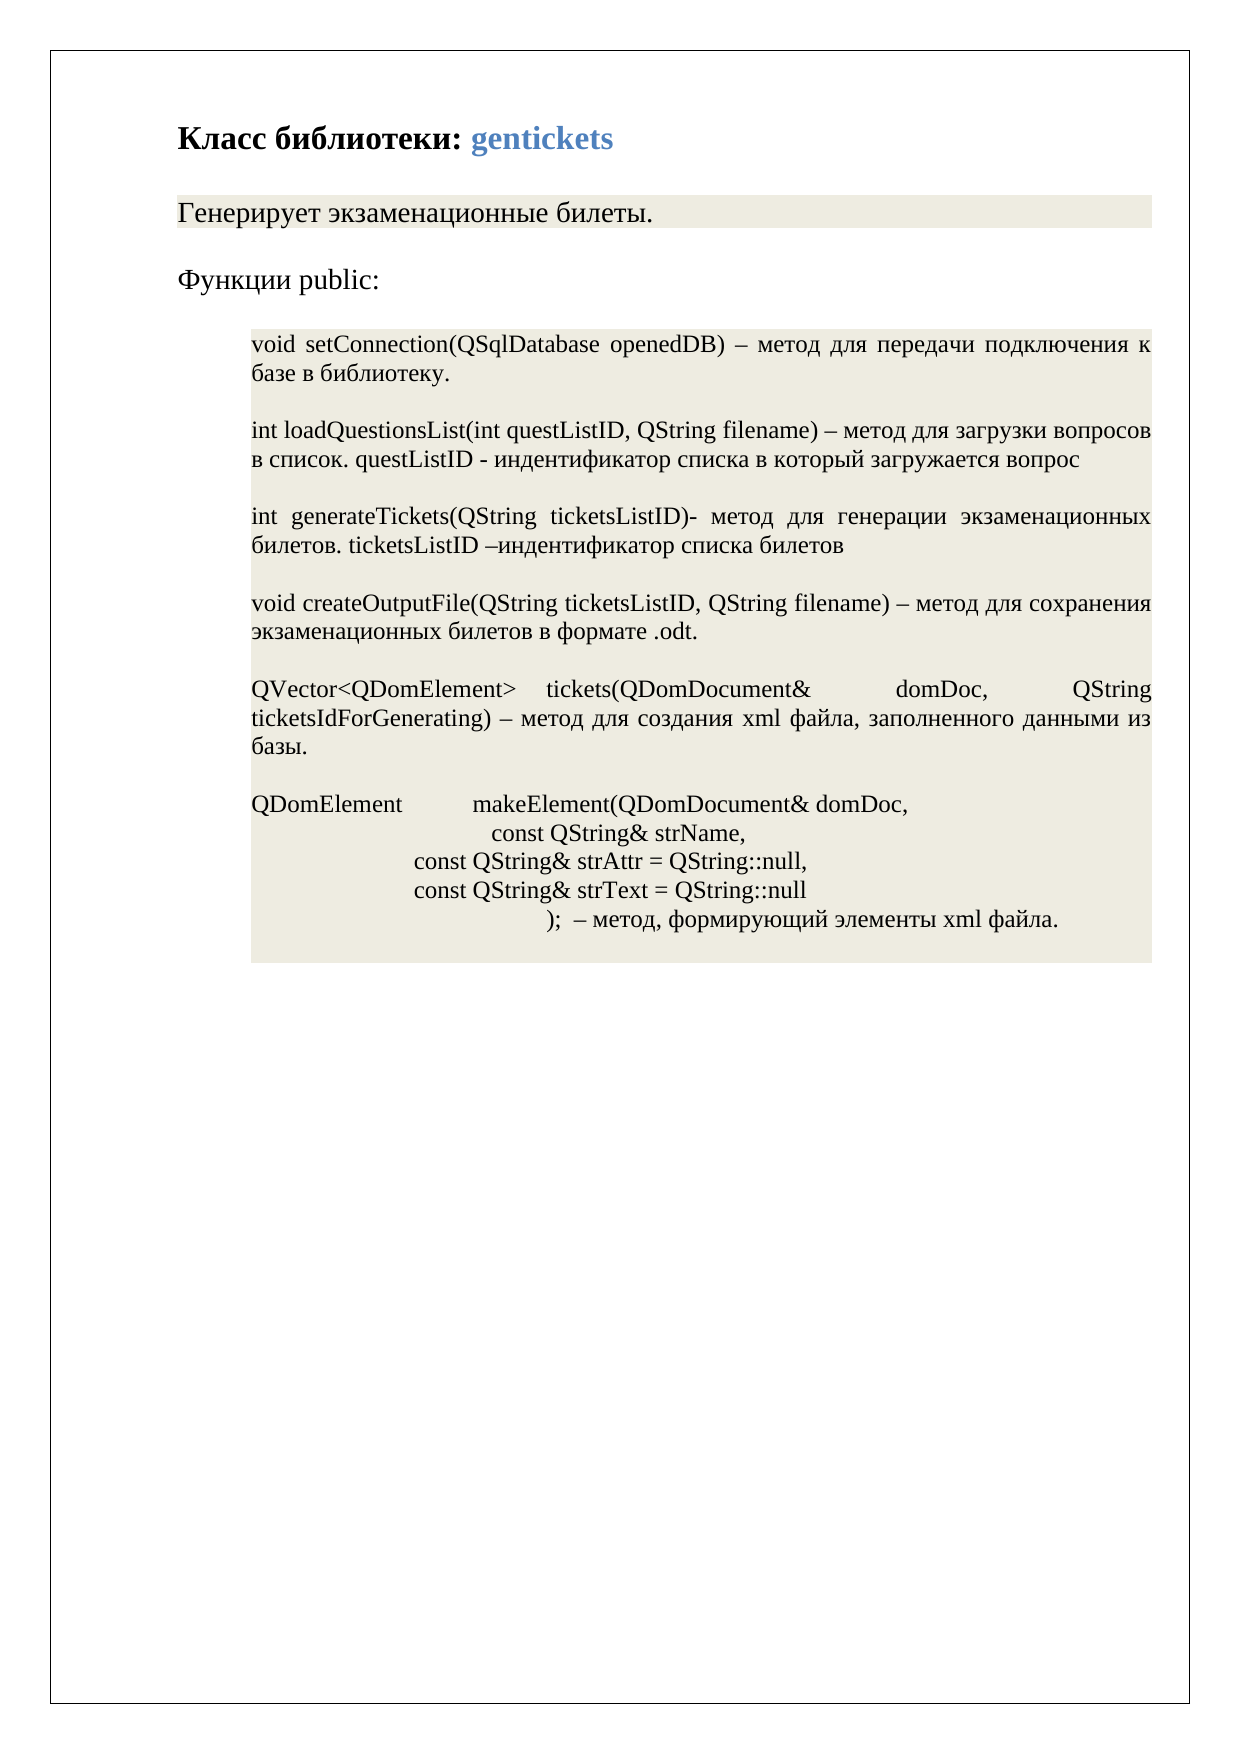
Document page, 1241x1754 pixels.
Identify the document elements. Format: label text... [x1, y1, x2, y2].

text const QString& strAttr = QString::null, [251, 846, 1152, 875]
text Функции public: [177, 262, 1152, 295]
text const QString& strText = QString::null [251, 875, 1152, 904]
text void createOutputFile(QString ticketsListID, QString filename) – метод для сохранения экзаменационных билетов в формате .odt. [251, 588, 1152, 645]
text int loadQuestionsList(int questListID, QString filename) – метод для загрузки вопросов в список. questListID - индентификатор списка в который загружается вопрос [251, 415, 1152, 473]
text QVector<QDomElement> tickets(QDomDocument& domDoc, QString ticketsIdForGenerating) – метод для создания xml файла, заполненного данными из базы. [251, 674, 1152, 760]
text Класс библиотеки: gentickets [177, 118, 1152, 156]
text void setConnection(QSqlDatabase openedDB) – метод для передачи подключения к базе в библиотеку. [251, 329, 1152, 386]
text int generateTickets(QString ticketsListID)- метод для генерации экзаменационных билетов. ticketsListID –индентификатор списка билетов [251, 501, 1152, 559]
text QDomElement makeElement(QDomDocument& domDoc, [251, 789, 1152, 818]
text const QString& strName, [251, 818, 1152, 846]
text ); – метод, формирующий элементы xml файла. [251, 904, 1152, 933]
text Генерирует экзаменационные билеты. [177, 195, 1152, 228]
